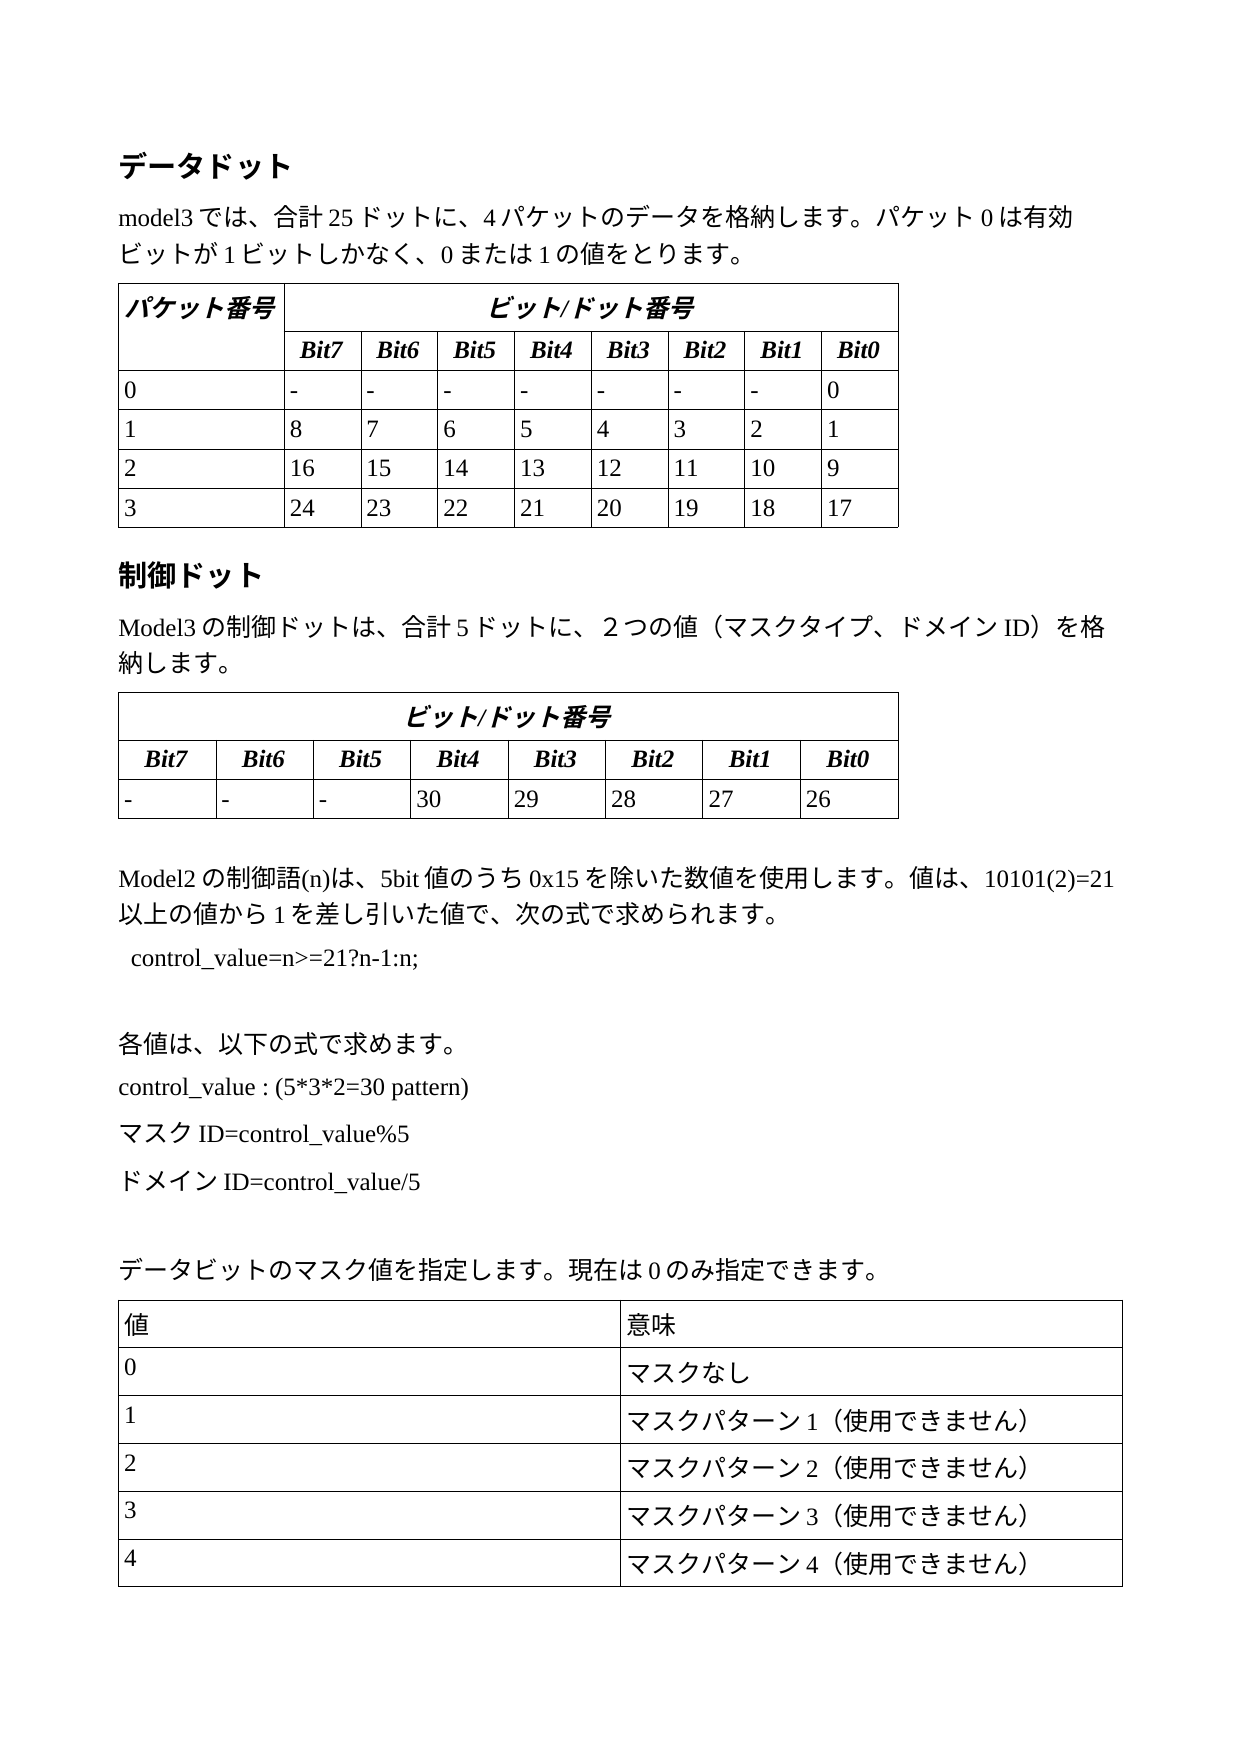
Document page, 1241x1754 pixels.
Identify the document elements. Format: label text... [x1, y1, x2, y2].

table_cell - [669, 371, 744, 409]
table_cell - [438, 371, 514, 409]
table_cell 1 [822, 410, 898, 448]
text Model3の制御ドットは、合計5ドットに、２つの値（マスクタイプ、ドメインID）を格納します。 [118, 607, 1122, 679]
table_cell Bit3 [509, 741, 605, 779]
table_header 意味 [621, 1301, 1122, 1347]
text control_value : (5*3*2=30 pattern) [118, 1073, 1122, 1101]
text データビットのマスク値を指定します。現在は0のみ指定できます。 [118, 1251, 1122, 1287]
table_cell - [217, 780, 313, 818]
table_cell 8 [285, 410, 361, 448]
table_cell 2 [119, 1444, 620, 1491]
table_cell 9 [822, 450, 898, 488]
table_cell 2 [119, 450, 284, 488]
table_cell - [362, 371, 437, 409]
table_cell 17 [822, 489, 898, 527]
text model3では、合計25ドットに、4パケットのデータを格納します。パケット0は有効ビットが1ビットしかなく、0または1の値をとります。 [118, 198, 1122, 270]
table_cell 3 [669, 410, 744, 448]
table_cell 5 [515, 410, 591, 448]
table_cell 12 [592, 450, 668, 488]
table_cell Bit0 [801, 741, 898, 779]
table_cell 10 [745, 450, 821, 488]
table_cell Bit4 [411, 741, 508, 779]
text Model2の制御語(n)は、5bit値のうち0x15を除いた数値を使用します。値は、10101(2)=21以上の値から1を差し引いた値で、次の式で求められます。 [118, 859, 1122, 931]
table_cell - [745, 371, 821, 409]
subtitle データドット [118, 143, 1122, 185]
table_cell 1 [119, 1396, 620, 1443]
table_cell 4 [592, 410, 668, 448]
table_cell 20 [592, 489, 668, 527]
table_cell 3 [119, 1492, 620, 1538]
text 各値は、以下の式で求めます。 [118, 1024, 1122, 1060]
table_cell 18 [745, 489, 821, 527]
table_cell 19 [669, 489, 744, 527]
table_cell - [314, 780, 410, 818]
table_cell Bit3 [592, 332, 668, 370]
table_cell 2 [745, 410, 821, 448]
table_cell - [119, 780, 216, 818]
table_cell マスクパターン1（使用できません） [621, 1396, 1122, 1443]
table_header 値 [119, 1301, 620, 1347]
table_cell 24 [285, 489, 361, 527]
table_cell 16 [285, 450, 361, 488]
table_cell Bit4 [515, 332, 591, 370]
text control_value=n>=21?n-1:n; [118, 944, 1122, 971]
table_cell 11 [669, 450, 744, 488]
table_cell 0 [822, 371, 898, 409]
table_cell Bit1 [745, 332, 821, 370]
table_cell 0 [119, 371, 284, 409]
table_cell マスクなし [621, 1348, 1122, 1395]
table_cell マスクパターン3（使用できません） [621, 1492, 1122, 1538]
table_cell 27 [703, 780, 800, 818]
table_cell 28 [606, 780, 702, 818]
table_cell 14 [438, 450, 514, 488]
table_cell - [515, 371, 591, 409]
table_cell 4 [119, 1540, 620, 1586]
table_cell 1 [119, 410, 284, 448]
table_cell Bit1 [703, 741, 800, 779]
table_header パケット番号 [119, 284, 284, 370]
table_cell 0 [119, 1348, 620, 1395]
text ドメインID=control_value/5 [118, 1162, 1122, 1198]
table_cell 22 [438, 489, 514, 527]
table_cell Bit7 [119, 741, 216, 779]
table_cell 15 [362, 450, 437, 488]
table_cell 30 [411, 780, 508, 818]
table_cell - [285, 371, 361, 409]
text マスクID=control_value%5 [118, 1113, 1122, 1149]
table_header ビット/ドット番号 [119, 693, 898, 740]
table_cell Bit7 [285, 332, 361, 370]
table_cell 26 [801, 780, 898, 818]
table_cell 7 [362, 410, 437, 448]
table_cell 23 [362, 489, 437, 527]
subtitle 制御ドット [118, 552, 1122, 594]
table_cell 6 [438, 410, 514, 448]
table_cell 3 [119, 489, 284, 527]
table_cell マスクパターン4（使用できません） [621, 1540, 1122, 1586]
table_cell Bit2 [606, 741, 702, 779]
table_cell Bit5 [438, 332, 514, 370]
table_cell 29 [509, 780, 605, 818]
table_header ビット/ドット番号 [285, 284, 898, 331]
table_cell 13 [515, 450, 591, 488]
table_cell Bit5 [314, 741, 410, 779]
table_cell 21 [515, 489, 591, 527]
table_cell Bit0 [822, 332, 898, 370]
table_cell Bit6 [362, 332, 437, 370]
table_cell マスクパターン2（使用できません） [621, 1444, 1122, 1491]
table_cell - [592, 371, 668, 409]
table_cell Bit2 [669, 332, 744, 370]
table_cell Bit6 [217, 741, 313, 779]
